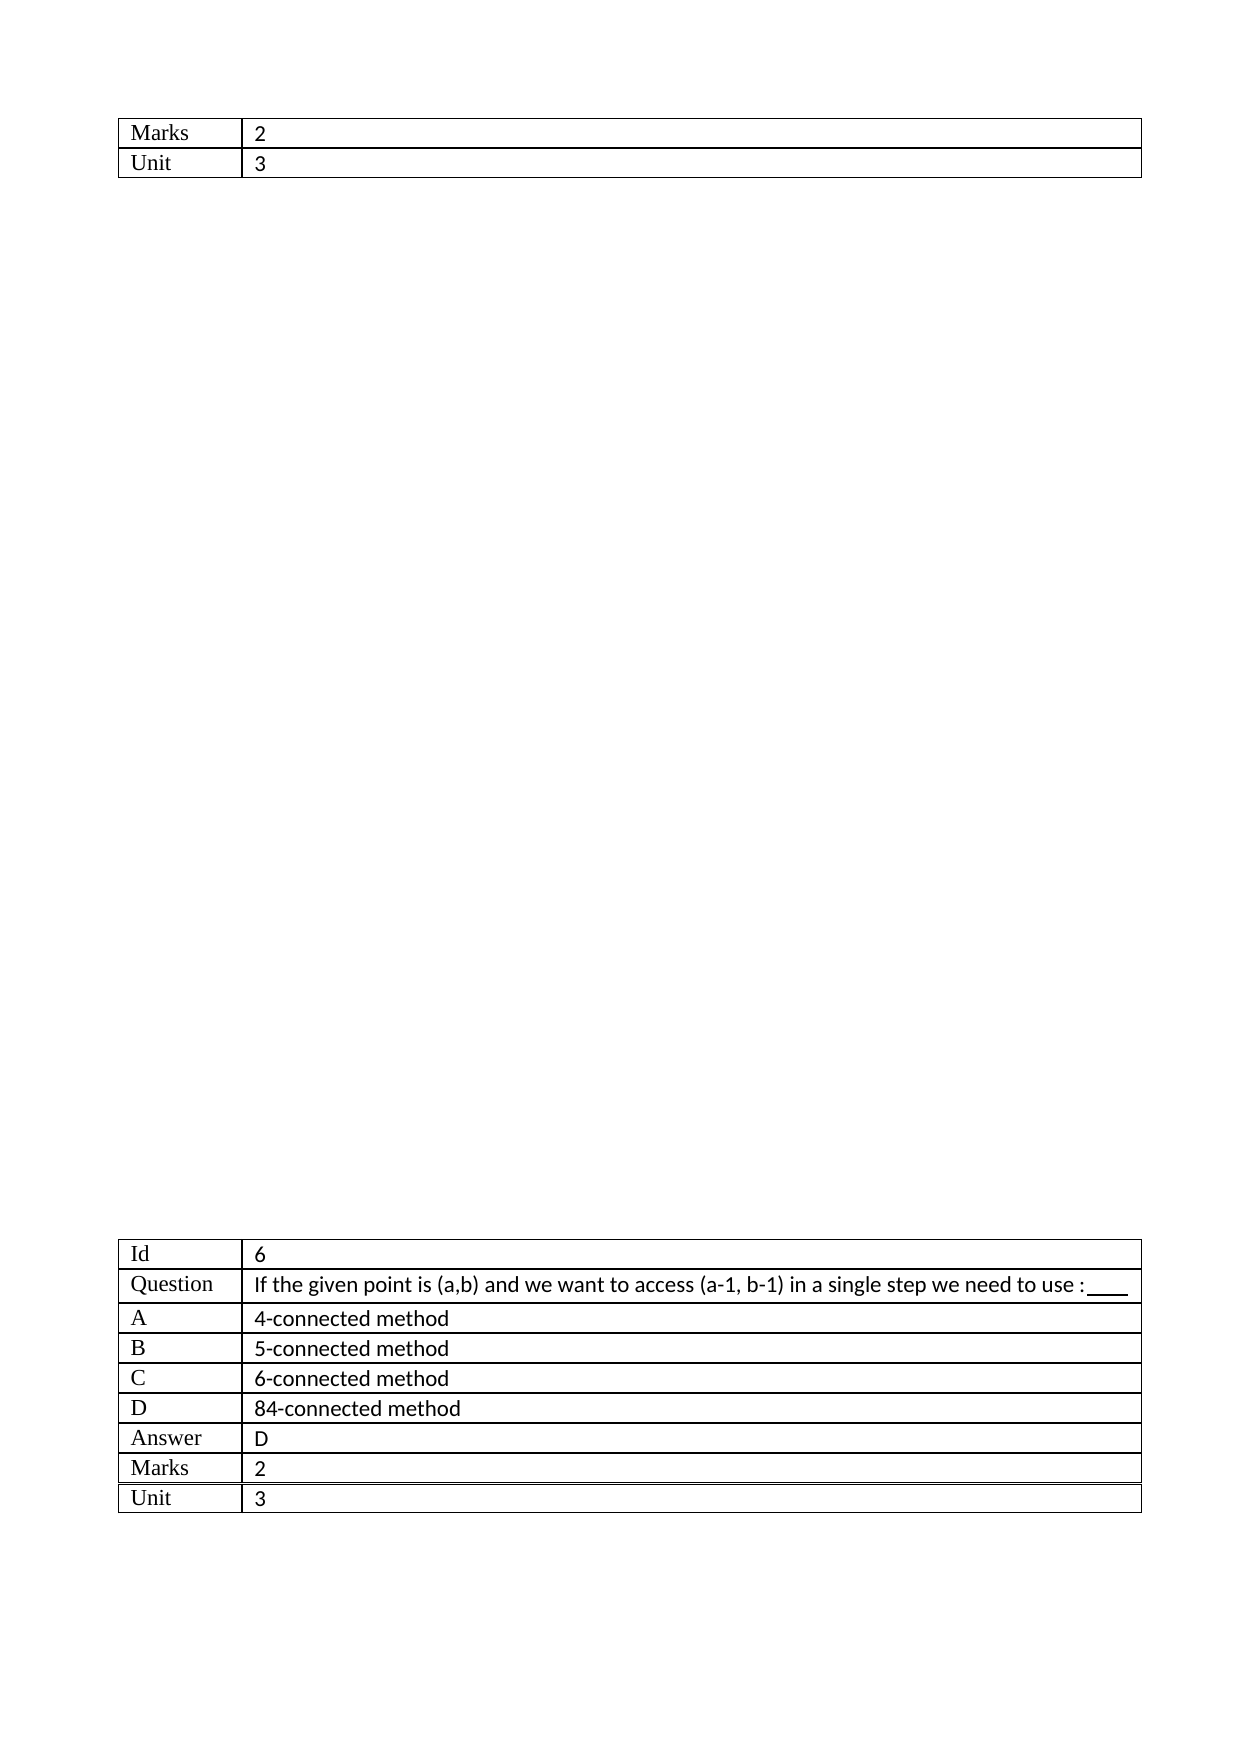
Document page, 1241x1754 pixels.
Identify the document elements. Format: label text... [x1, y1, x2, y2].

table_header 6 [243, 1240, 1141, 1268]
table_cell 2 [243, 119, 1141, 147]
table_cell 4-connected method [243, 1304, 1141, 1332]
table_cell B [119, 1334, 241, 1362]
table_cell 3 [243, 1485, 1141, 1512]
table_cell Unit [119, 149, 241, 177]
table_cell 5-connected method [243, 1334, 1141, 1362]
table_header Id [119, 1240, 241, 1268]
table_cell D [243, 1424, 1141, 1452]
table_cell C [119, 1364, 241, 1392]
table_cell Answer [119, 1424, 241, 1452]
table_cell D [119, 1394, 241, 1422]
table_cell Question [119, 1270, 241, 1302]
table_cell Marks [119, 119, 241, 147]
table_cell 6-connected method [243, 1364, 1141, 1392]
table_cell If the given point is (a,b) and we want to access (a-1, b-1) in a single step we need to use : [243, 1270, 1141, 1302]
table_cell Unit [119, 1485, 241, 1512]
table_cell A [119, 1304, 241, 1332]
table_cell 84-connected method [243, 1394, 1141, 1422]
table_cell 2 [243, 1454, 1141, 1482]
table_cell Marks [119, 1454, 241, 1482]
table_cell 3 [243, 149, 1141, 177]
